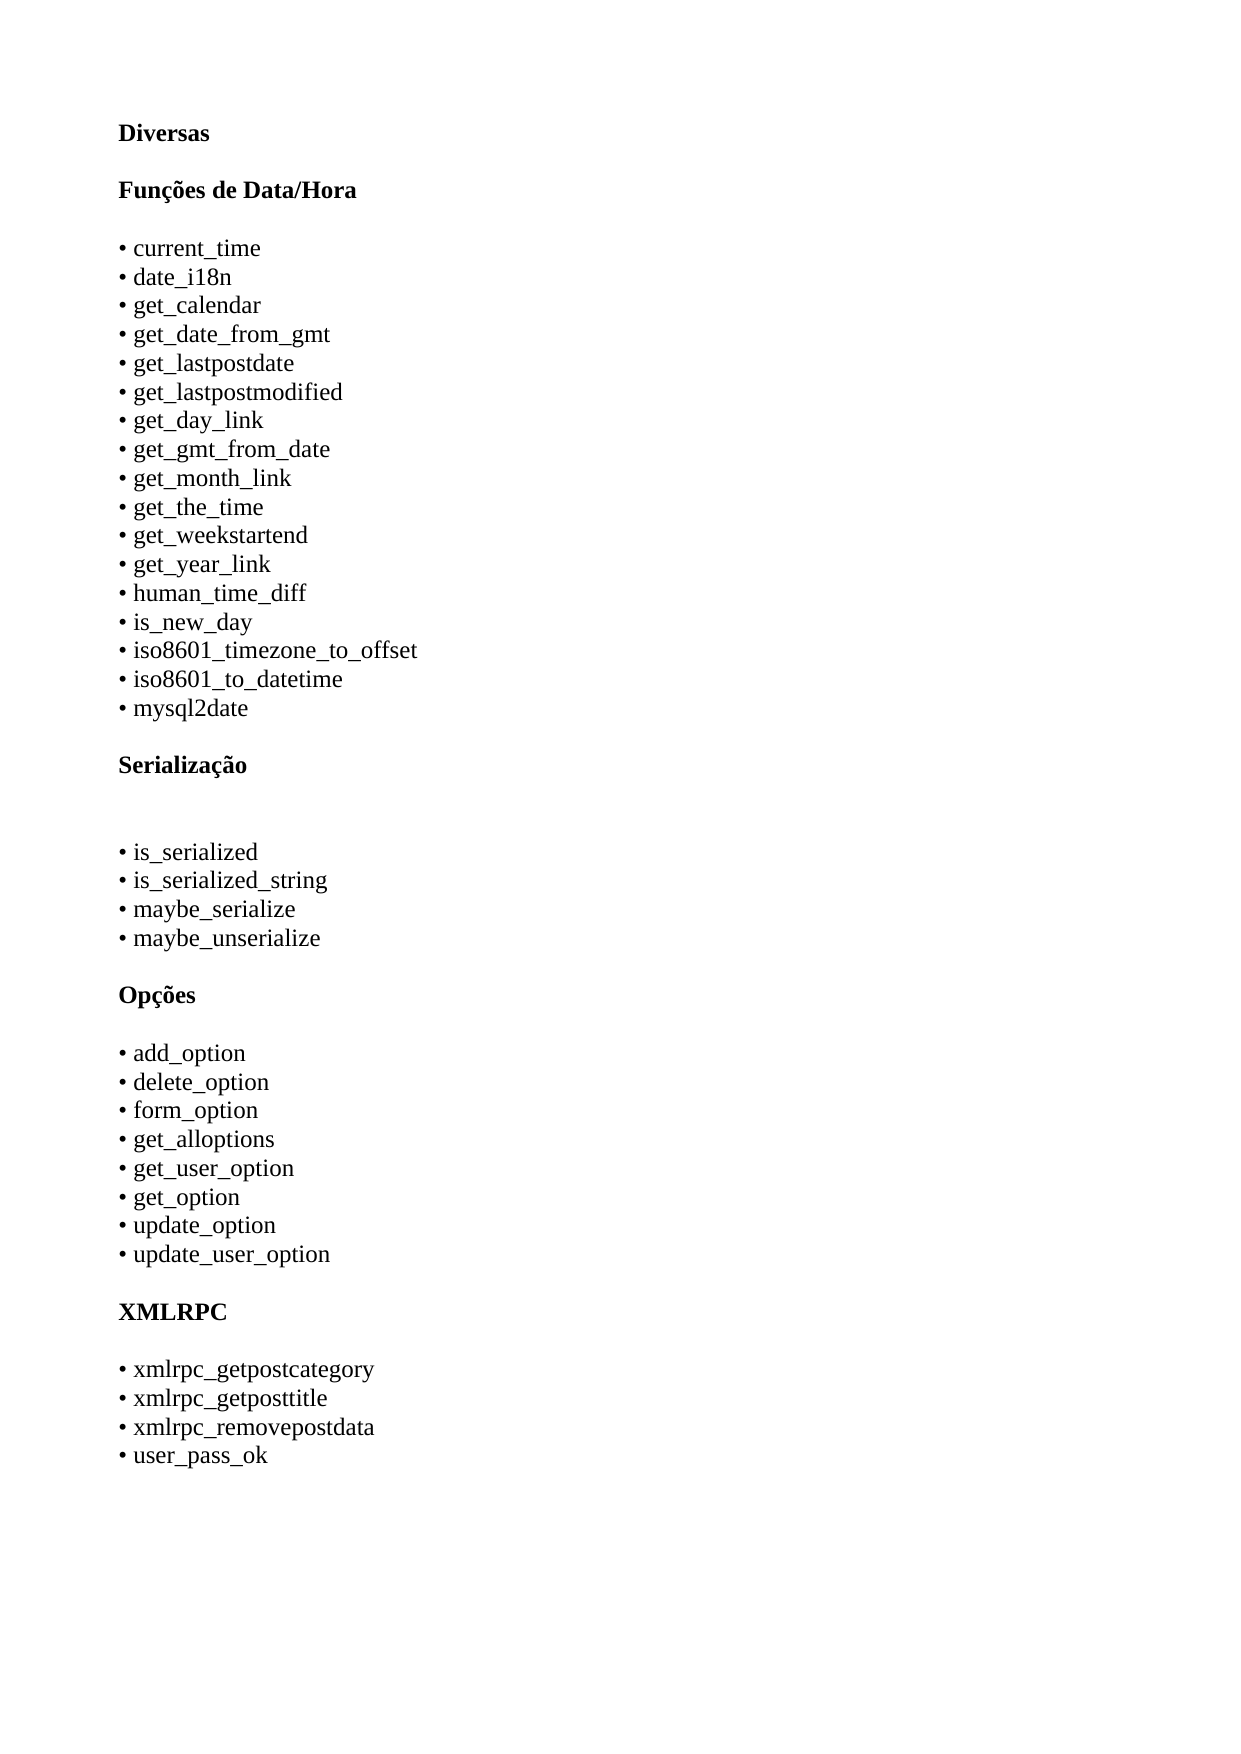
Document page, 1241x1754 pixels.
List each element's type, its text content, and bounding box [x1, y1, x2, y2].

text • get_option [118, 1182, 1122, 1211]
text • get_year_link [118, 549, 1122, 578]
text • is_serialized_string [118, 866, 1122, 894]
text • delete_option [118, 1067, 1122, 1096]
text • get_alloptions [118, 1124, 1122, 1153]
text • get_month_link [118, 463, 1122, 492]
text • get_lastpostmodified [118, 377, 1122, 406]
text XMLRPC [118, 1297, 1122, 1326]
text • is_serialized [118, 837, 1122, 866]
text • current_time [118, 233, 1122, 262]
text • get_date_from_gmt [118, 319, 1122, 348]
text • get_calendar [118, 291, 1122, 319]
text • maybe_unserialize [118, 923, 1122, 952]
text • mysql2date [118, 693, 1122, 722]
text Diversas [118, 118, 1122, 147]
text • get_lastpostdate [118, 348, 1122, 377]
text Funções de Data/Hora [118, 176, 1122, 204]
text Opções [118, 981, 1122, 1009]
text • get_gmt_from_date [118, 434, 1122, 463]
text • human_time_diff [118, 578, 1122, 607]
text • xmlrpc_getposttitle [118, 1383, 1122, 1412]
text • xmlrpc_removepostdata [118, 1412, 1122, 1441]
text • iso8601_timezone_to_offset [118, 636, 1122, 664]
text • iso8601_to_datetime [118, 664, 1122, 693]
text • update_user_option [118, 1239, 1122, 1268]
text • add_option [118, 1038, 1122, 1067]
text • xmlrpc_getpostcategory [118, 1354, 1122, 1383]
text • get_the_time [118, 492, 1122, 521]
text • is_new_day [118, 607, 1122, 636]
text • form_option [118, 1096, 1122, 1124]
text • get_weekstartend [118, 521, 1122, 549]
text • maybe_serialize [118, 894, 1122, 923]
text • user_pass_ok [118, 1441, 1122, 1469]
text Serialização [118, 751, 1122, 779]
text • date_i18n [118, 262, 1122, 291]
text • get_day_link [118, 406, 1122, 434]
text • get_user_option [118, 1153, 1122, 1182]
text • update_option [118, 1211, 1122, 1239]
